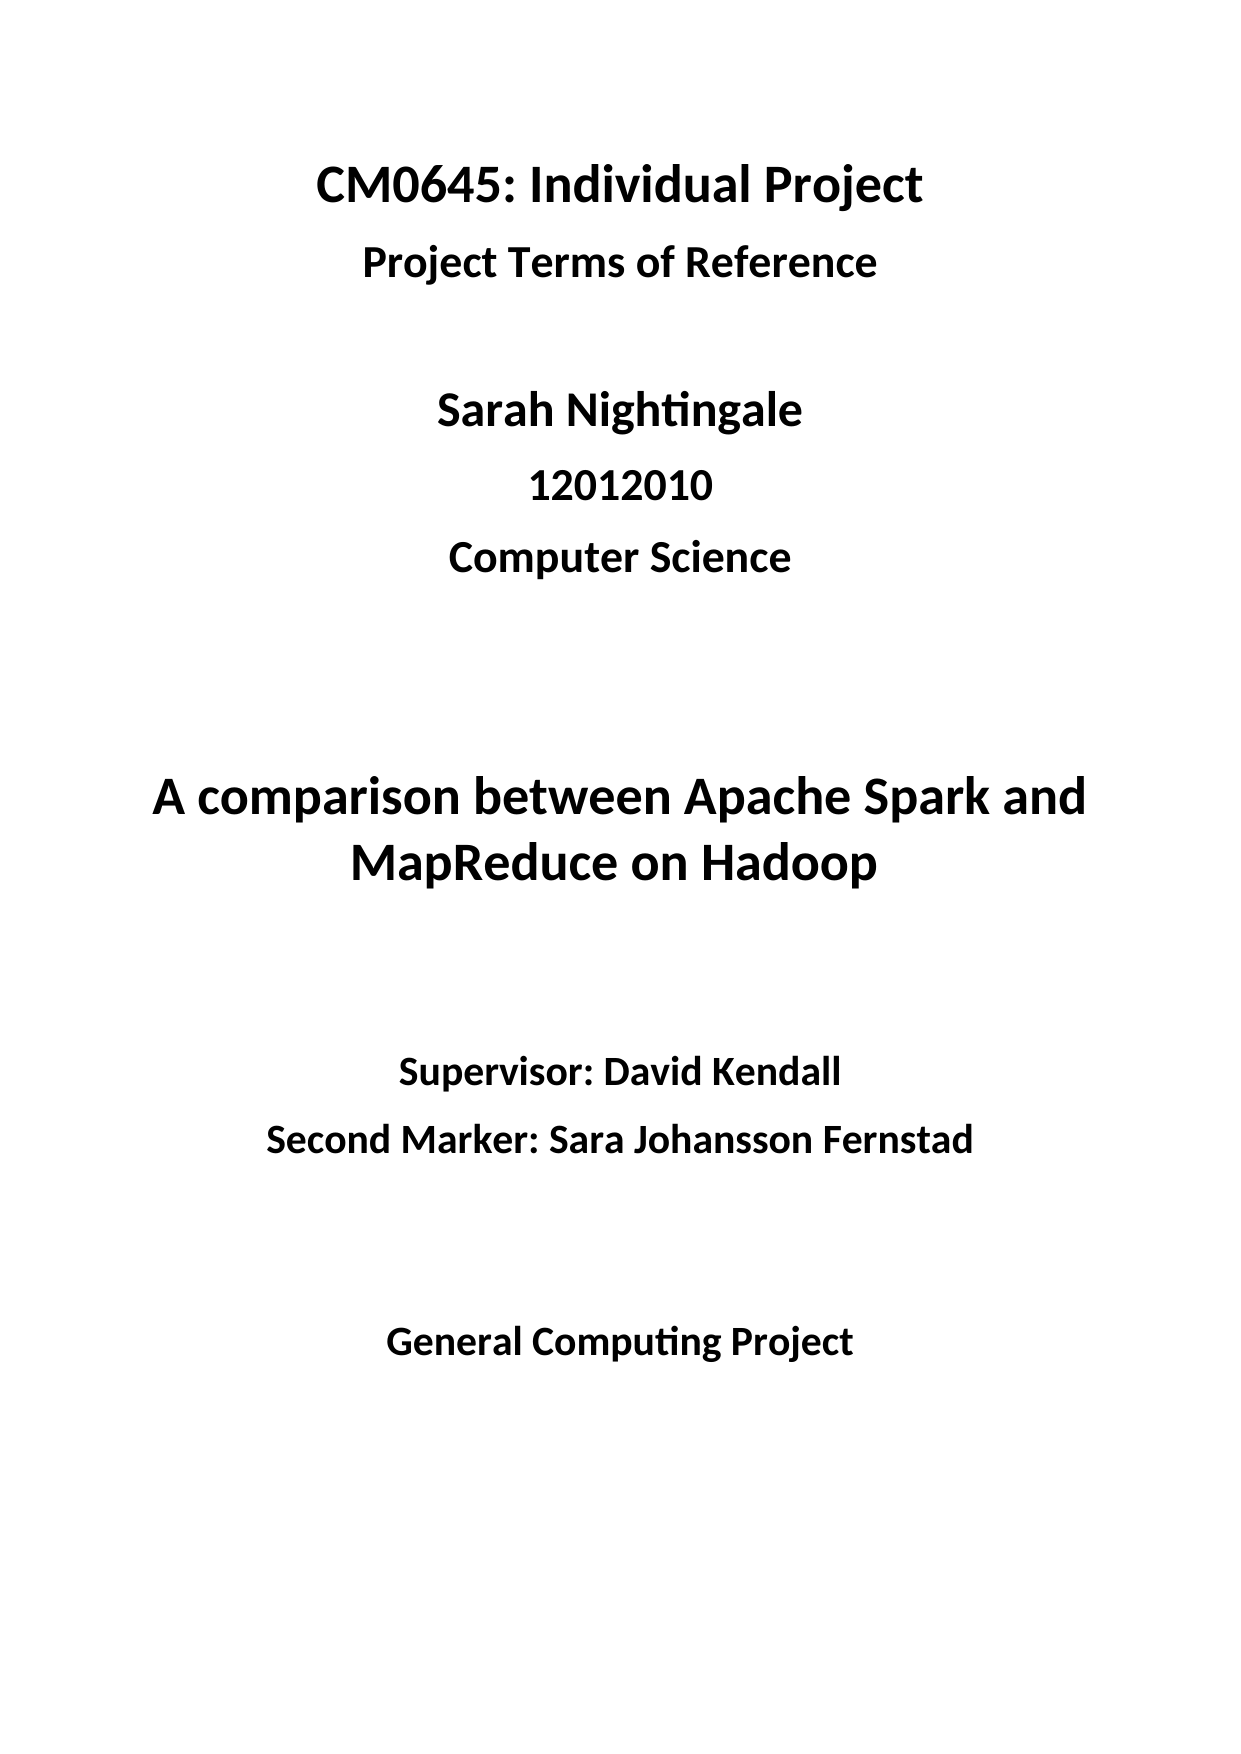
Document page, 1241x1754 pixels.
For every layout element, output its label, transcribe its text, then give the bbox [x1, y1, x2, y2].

text 12012010 [150, 456, 1090, 512]
text Computer Science [150, 528, 1090, 584]
text Sarah Nightingale [150, 378, 1090, 439]
text CM0645: Individual Project [150, 150, 1090, 216]
text A comparison between Apache Spark and MapReduce on Hadoop [150, 761, 1090, 894]
text General Computing Project [150, 1315, 1090, 1366]
text Project Terms of Reference [150, 233, 1090, 289]
text Supervisor: David Kendall [150, 1045, 1090, 1096]
text Second Marker: Sara Johansson Fernstad [150, 1113, 1090, 1164]
